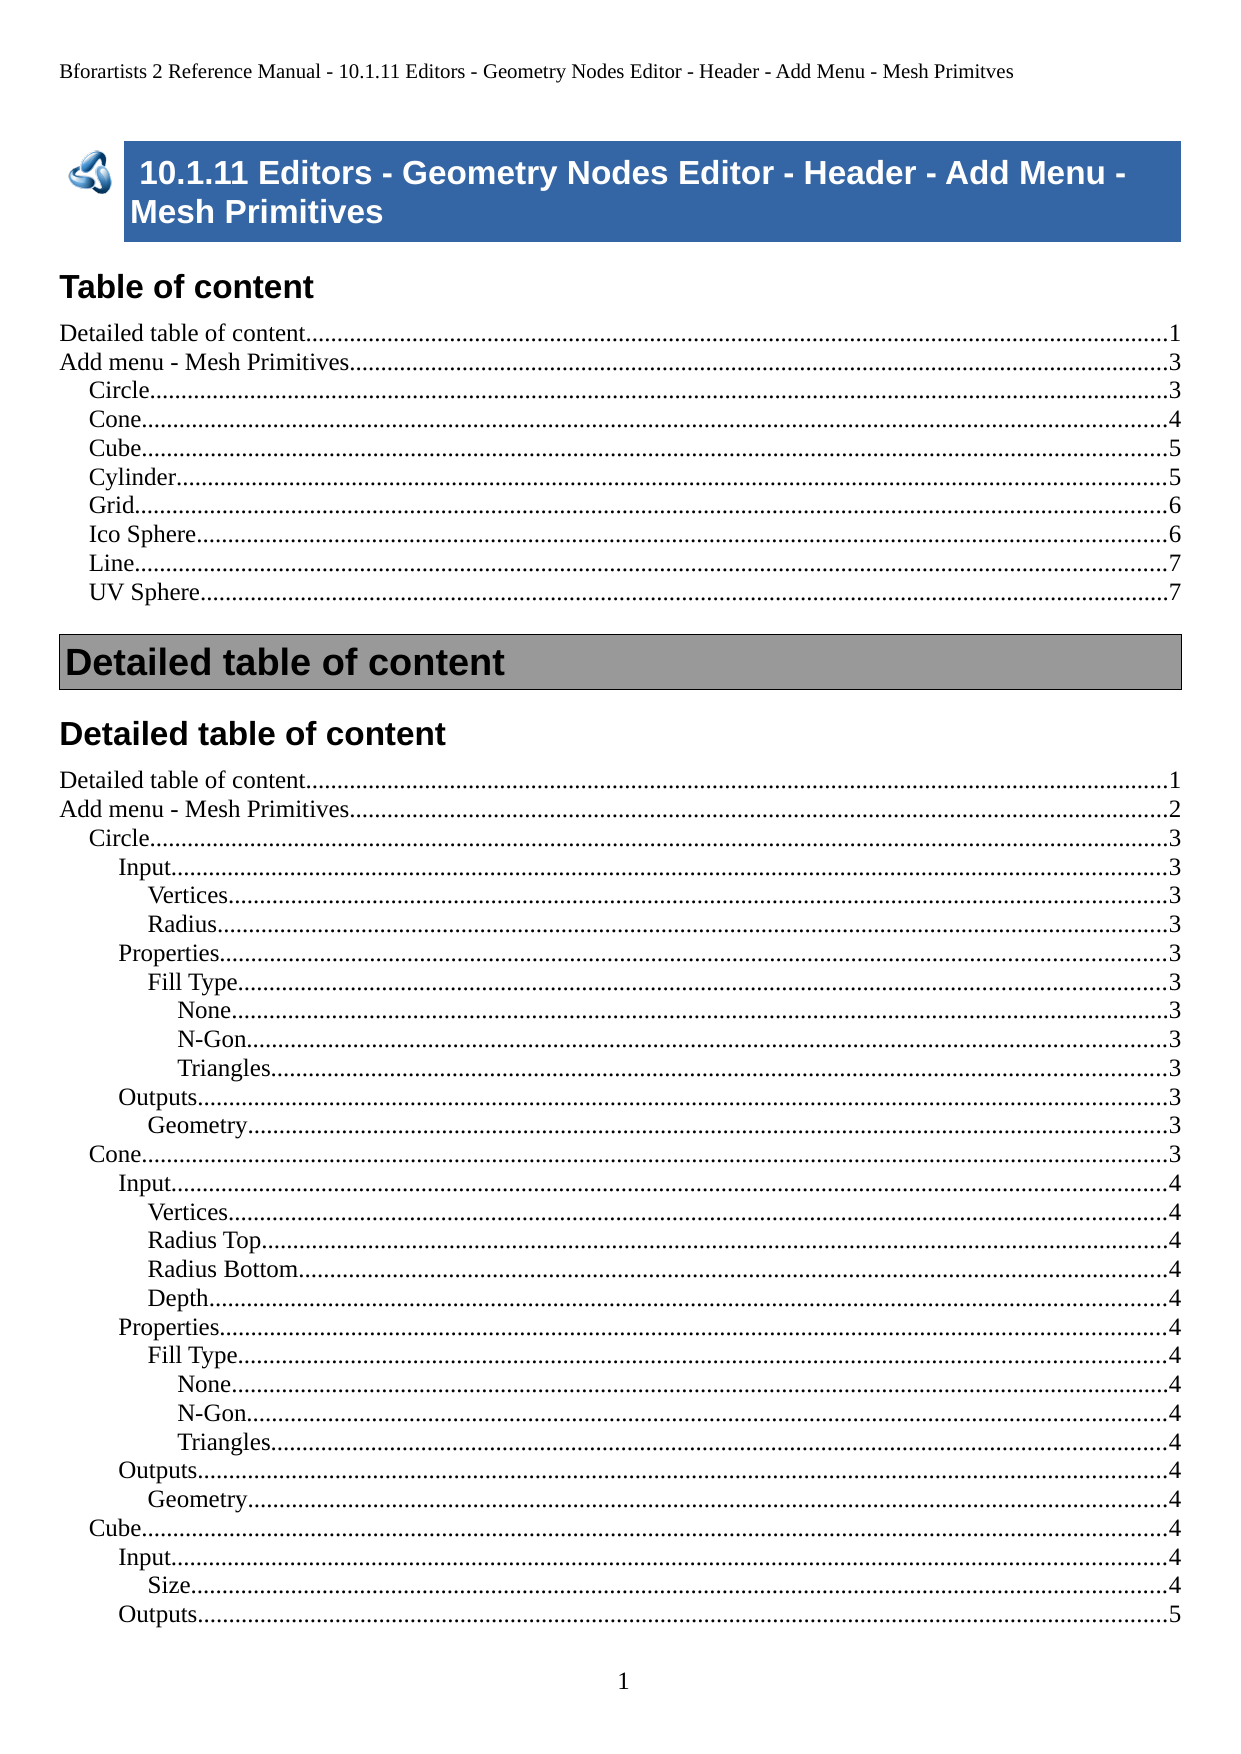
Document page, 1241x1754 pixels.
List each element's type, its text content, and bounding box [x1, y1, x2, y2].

text Add menu - Mesh Primitives 2 [59, 794, 1181, 823]
text Cube 5 [88, 433, 1181, 462]
text Vertices 4 [147, 1197, 1181, 1225]
text None 3 [177, 995, 1181, 1024]
text Triangles 3 [177, 1053, 1181, 1082]
text Line 7 [88, 548, 1181, 577]
text Vertices 3 [147, 880, 1181, 909]
text Ico Sphere 6 [88, 519, 1181, 548]
text Size 4 [147, 1570, 1181, 1599]
text N-Gon 4 [177, 1398, 1181, 1427]
text Circle 3 [88, 823, 1181, 852]
text Radius Top 4 [147, 1225, 1181, 1254]
text None 4 [177, 1369, 1181, 1398]
subtitle Detailed table of content [59, 714, 1181, 753]
picture [65, 147, 114, 197]
text Depth 4 [147, 1283, 1181, 1312]
text Fill Type 3 [147, 967, 1181, 995]
text Circle 3 [88, 375, 1181, 404]
text Fill Type 4 [147, 1340, 1181, 1369]
text UV Sphere 7 [88, 577, 1181, 605]
text Detailed table of content 1 [59, 765, 1181, 794]
text Cylinder 5 [88, 462, 1181, 490]
text Geometry 4 [147, 1484, 1181, 1513]
text Input 3 [118, 852, 1181, 880]
text Outputs 3 [118, 1082, 1181, 1110]
text Properties 3 [118, 938, 1181, 967]
text Input 4 [118, 1168, 1181, 1197]
text Radius 3 [147, 909, 1181, 938]
text Cone 3 [88, 1139, 1181, 1168]
table_header 10.1.11 Editors - Geometry Nodes Editor - Header - Add Menu - Mesh Primitives [124, 141, 1181, 242]
table_header Detailed table of content [60, 635, 1181, 689]
text Add menu - Mesh Primitives 3 [59, 347, 1181, 375]
text Outputs 4 [118, 1455, 1181, 1484]
text Input 4 [118, 1542, 1181, 1570]
text Detailed table of content 1 [59, 318, 1181, 347]
subtitle Table of content [59, 267, 1181, 305]
text Grid 6 [88, 490, 1181, 519]
text Geometry 3 [147, 1110, 1181, 1139]
text Triangles 4 [177, 1427, 1181, 1455]
text Properties 4 [118, 1312, 1181, 1340]
text Radius Bottom 4 [147, 1254, 1181, 1283]
text Cube 4 [88, 1513, 1181, 1542]
text Outputs 5 [118, 1599, 1181, 1628]
table_header [59, 141, 124, 242]
text Cone 4 [88, 404, 1181, 433]
text N-Gon 3 [177, 1024, 1181, 1053]
